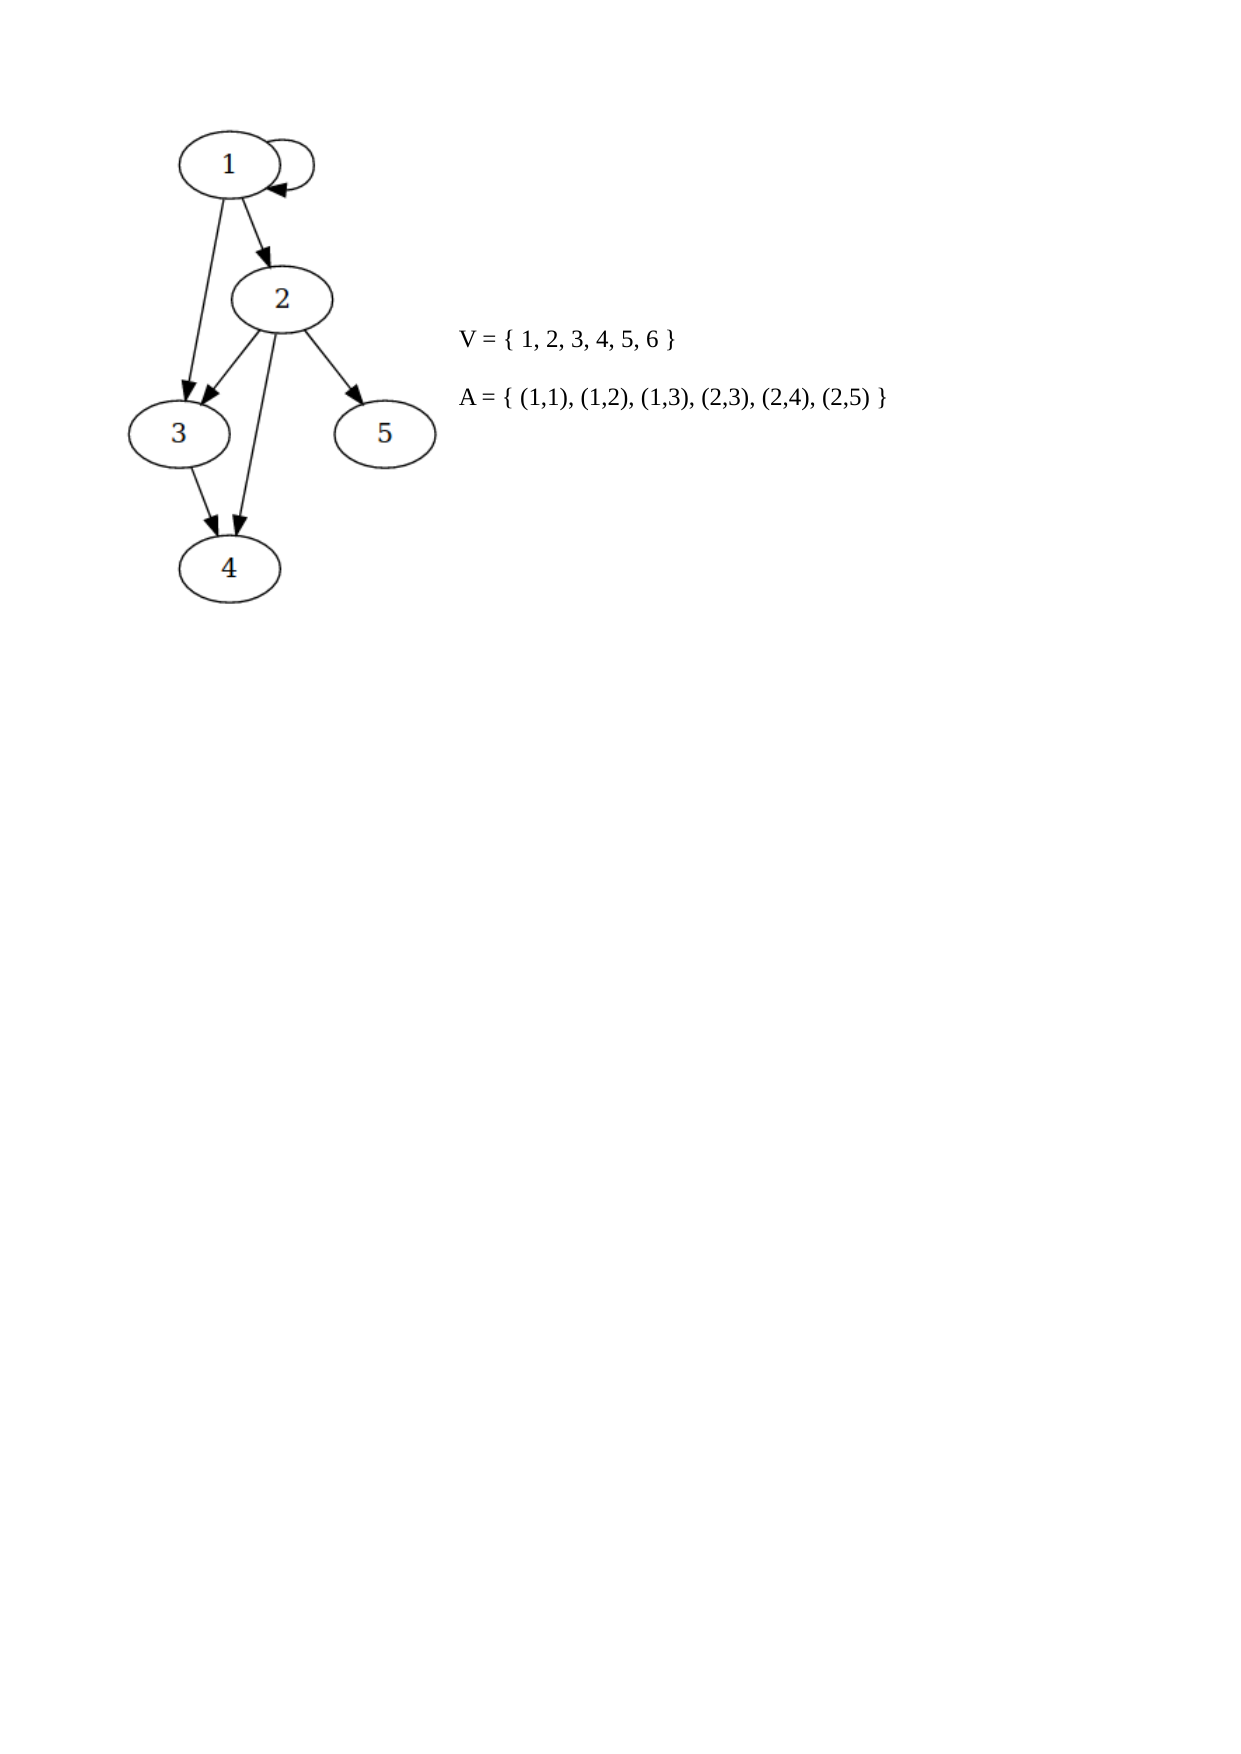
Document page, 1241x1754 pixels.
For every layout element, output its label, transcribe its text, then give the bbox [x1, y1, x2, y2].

table_header V = { 1, 2, 3, 4, 5, 6 } A = { (1,1), (1,2), (1,3), (2,3), (2,4), (2,5) } [453, 118, 1122, 616]
picture [123, 123, 447, 611]
table_header [118, 118, 453, 616]
